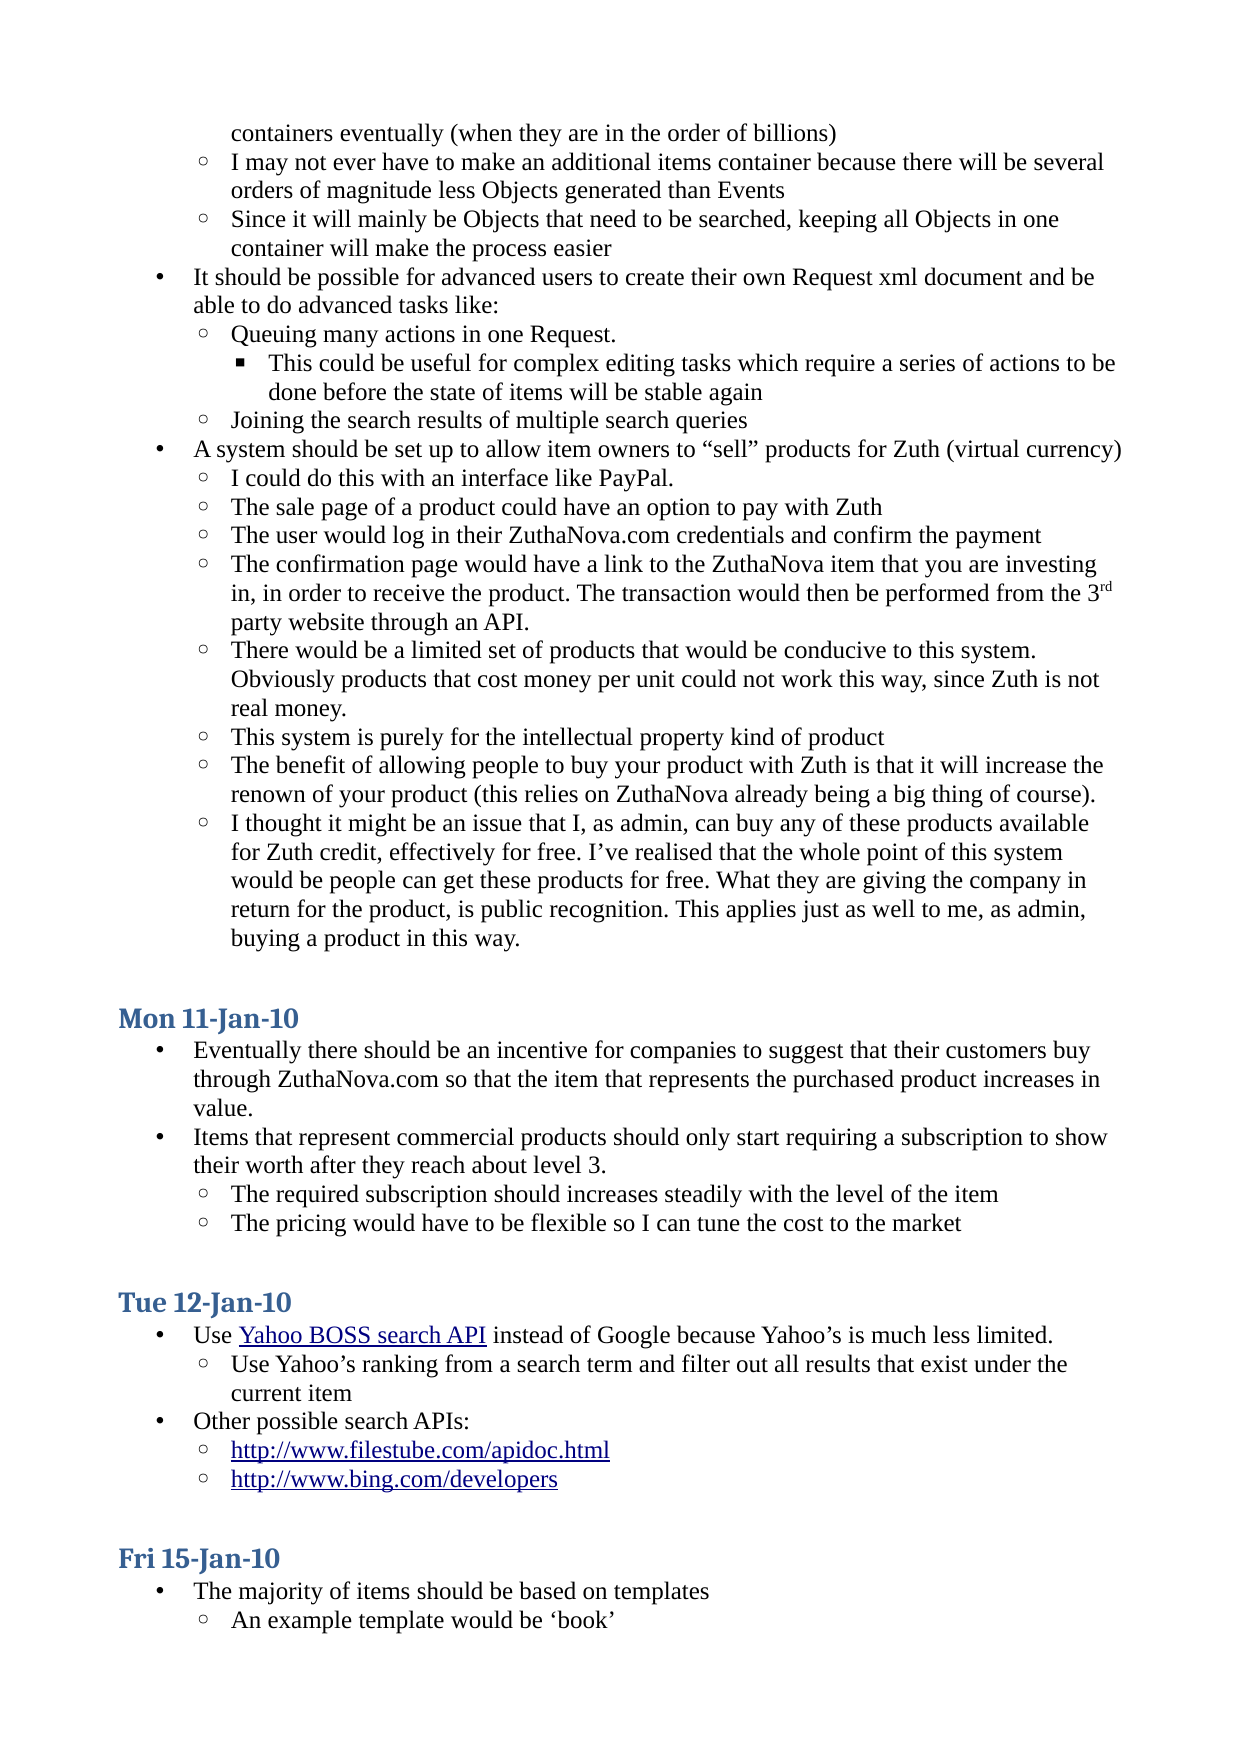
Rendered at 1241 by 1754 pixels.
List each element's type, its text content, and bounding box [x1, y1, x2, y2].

list The pricing would have to be flexible so I can tune the cost to the market [193, 1208, 1122, 1237]
list A system should be set up to allow item owners to “sell” products for Zuth (virtual currency) [156, 434, 1122, 463]
list The majority of items should be based on templates [156, 1576, 1122, 1605]
list Eventually there should be an incentive for companies to suggest that their customers buy through ZuthaNova.com so that the item that represents the purchased product increases in value. [156, 1035, 1122, 1122]
list The confirmation page would have a link to the ZuthaNova item that you are investing in, in order to receive the product. The transaction would then be performed from the 3rd party website through an API. [193, 549, 1122, 636]
list Queuing many actions in one Request. [193, 319, 1122, 348]
subtitle Tue 12-Jan-10 [118, 1287, 1122, 1320]
list Other possible search APIs: [156, 1406, 1122, 1435]
list The sale page of a product could have an option to pay with Zuth [193, 492, 1122, 521]
subtitle Fri 15-Jan-10 [118, 1543, 1122, 1576]
list http://www.filestube.com/apidoc.html [193, 1435, 1122, 1464]
list The benefit of allowing people to buy your product with Zuth is that it will increase the renown of your product (this relies on ZuthaNova already being a big thing of course). [193, 751, 1122, 808]
list An example template would be ‘book’ [193, 1605, 1122, 1634]
list There would be a limited set of products that would be conducive to this system. Obviously products that cost money per unit could not work this way, since Zuth is not real money. [193, 636, 1122, 722]
list This could be useful for complex editing tasks which require a series of actions to be done before the state of items will be stable again [231, 348, 1122, 406]
list The required subscription should increases steadily with the level of the item [193, 1179, 1122, 1208]
list Since it will mainly be Objects that need to be searched, keeping all Objects in one container will make the process easier [193, 204, 1122, 262]
list I may not ever have to make an additional items container because there will be several orders of magnitude less Objects generated than Events [193, 147, 1122, 204]
list I thought it might be an issue that I, as admin, can buy any of these products available for Zuth credit, effectively for free. I’ve realised that the whole point of this system would be people can get these products for free. What they are giving the company in return for the product, is public recognition. This applies just as well to me, as admin, buying a product in this way. [193, 808, 1122, 952]
list The user would log in their ZuthaNova.com credentials and confirm the payment [193, 521, 1122, 549]
list I could do this with an interface like PayPal. [193, 463, 1122, 492]
list containers eventually (when they are in the order of billions) [193, 118, 1122, 147]
list It should be possible for advanced users to create their own Request xml document and be able to do advanced tasks like: [156, 262, 1122, 319]
subtitle Mon 11-Jan-10 [118, 1002, 1122, 1035]
list This system is purely for the intellectual property kind of product [193, 722, 1122, 751]
list Use Yahoo’s ranking from a search term and filter out all results that exist under the current item [193, 1349, 1122, 1406]
list Joining the search results of multiple search queries [193, 406, 1122, 434]
list Items that represent commercial products should only start requiring a subscription to show their worth after they reach about level 3. [156, 1122, 1122, 1179]
list http://www.bing.com/developers [193, 1464, 1122, 1493]
list Use Yahoo BOSS search API instead of Google because Yahoo’s is much less limited. [156, 1320, 1122, 1349]
